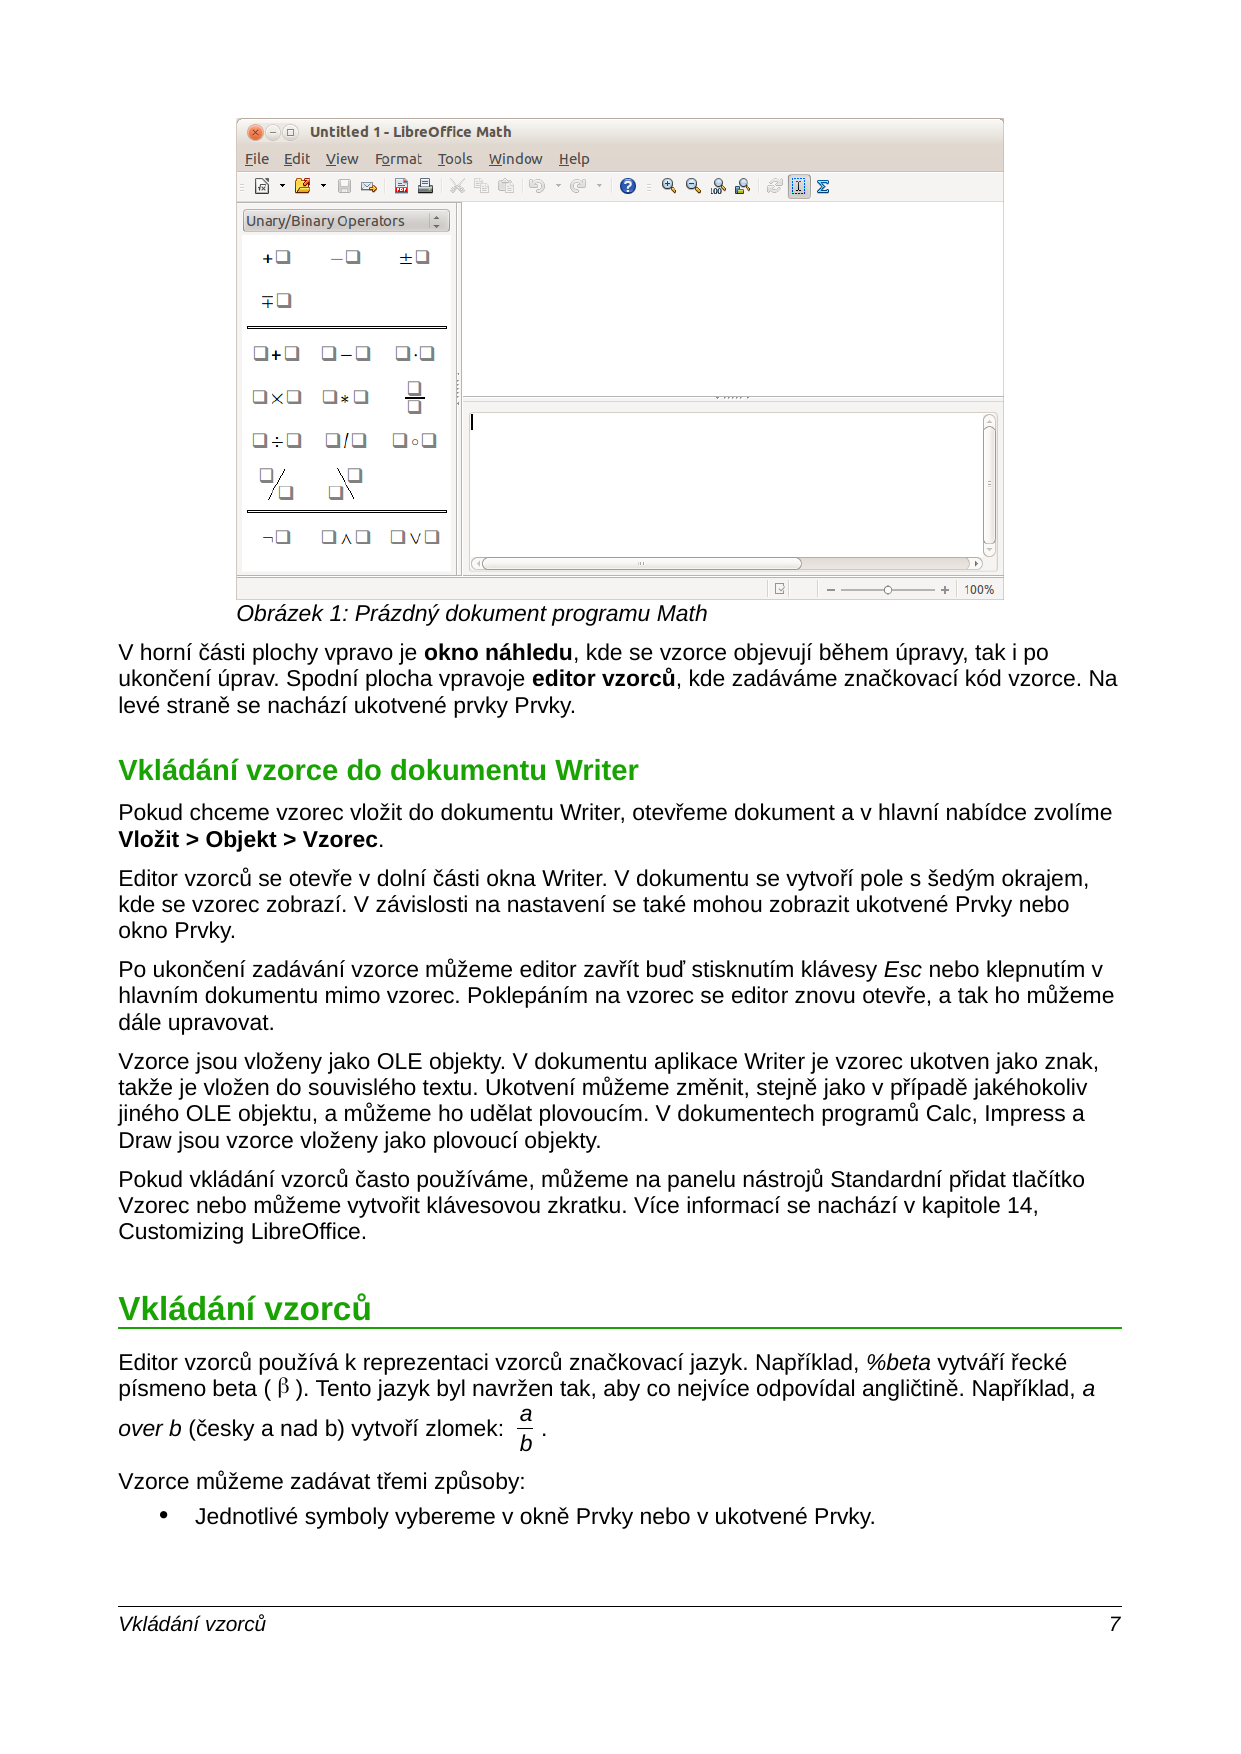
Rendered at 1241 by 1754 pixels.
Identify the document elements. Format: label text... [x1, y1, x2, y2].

text Pokud vkládání vzorců často používáme, můžeme na panelu nástrojů Standardní přidat tlačítko Vzorec nebo můžeme vytvořit klávesovou zkratku. Více informací se nachází v kapitole 14, Customizing LibreOffice. [118, 1166, 1122, 1245]
text Editor vzorců používá k reprezentaci vzorců značkovací jazyk. Například, %beta vytváří řecké písmeno beta (). Tento jazyk byl navržen tak, aby co nejvíce odpovídal angličtině. Například, a over b (česky a nad b) vytvoří zlomek: . [118, 1348, 1122, 1456]
subtitle Vkládání vzorce do dokumentu Writer [118, 753, 1122, 787]
subtitle Vkládání vzorců [118, 1289, 1122, 1327]
picture [236, 118, 1004, 600]
text Obrázek 1: Prázdný dokument programu Math [236, 600, 1004, 626]
text Po ukončení zadávání vzorce můžeme editor zavřít buď stisknutím klávesy Esc nebo klepnutím v hlavním dokumentu mimo vzorec. Poklepáním na vzorec se editor znovu otevře, a tak ho můžeme dále upravovat. [118, 956, 1122, 1035]
list Jednotlivé symboly vybereme v okně Prvky nebo v ukotvené Prvky. [156, 1501, 1122, 1530]
text Pokud chceme vzorec vložit do dokumentu Writer, otevřeme dokument a v hlavní nabídce zvolíme Vložit > Objekt > Vzorec. [118, 799, 1122, 852]
text V horní části plochy vpravo je okno náhledu, kde se vzorce objevují během úpravy, tak i po ukončení úprav. Spodní plocha vpravoje editor vzorců, kde zadáváme značkovací kód vzorce. Na levé straně se nachází ukotvené prvky Prvky. [118, 639, 1122, 718]
text Editor vzorců se otevře v dolní části okna Writer. V dokumentu se vytvoří pole s šedým okrajem, kde se vzorec zobrazí. V závislosti na nastavení se také mohou zobrazit ukotvené Prvky nebo okno Prvky. [118, 864, 1122, 944]
list Vzorce můžeme zadávat třemi způsoby: [118, 1468, 1122, 1495]
text Vzorce jsou vloženy jako OLE objekty. V dokumentu aplikace Writer je vzorec ukotven jako znak, takže je vložen do souvislého textu. Ukotvení můžeme změnit, stejně jako v případě jakéhokoliv jiného OLE objektu, a můžeme ho udělat plovoucím. V dokumentech programů Calc, Impress a Draw jsou vzorce vloženy jako plovoucí objekty. [118, 1048, 1122, 1153]
